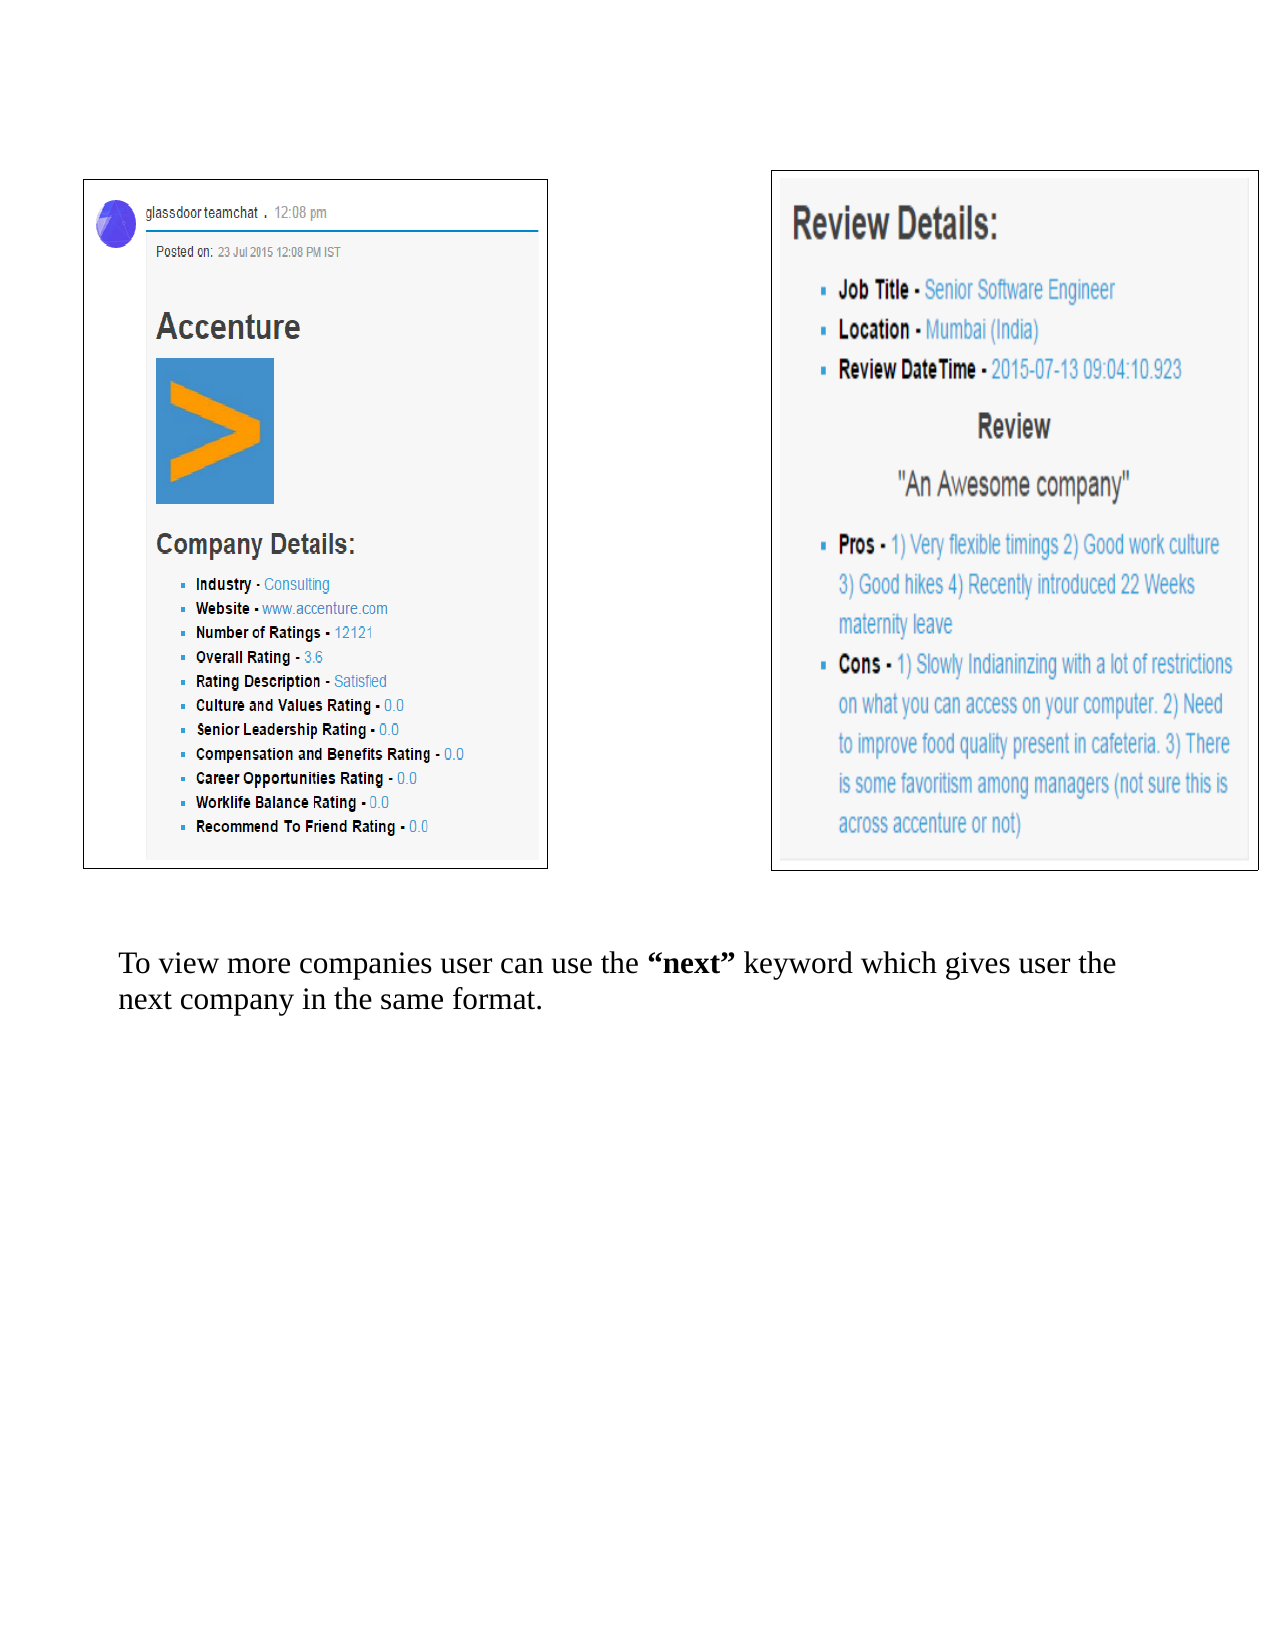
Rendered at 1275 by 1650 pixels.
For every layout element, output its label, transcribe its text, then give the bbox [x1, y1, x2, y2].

text To view more companies user can use the “next” keyword which gives user the next company in the same format. [118, 945, 1157, 1017]
